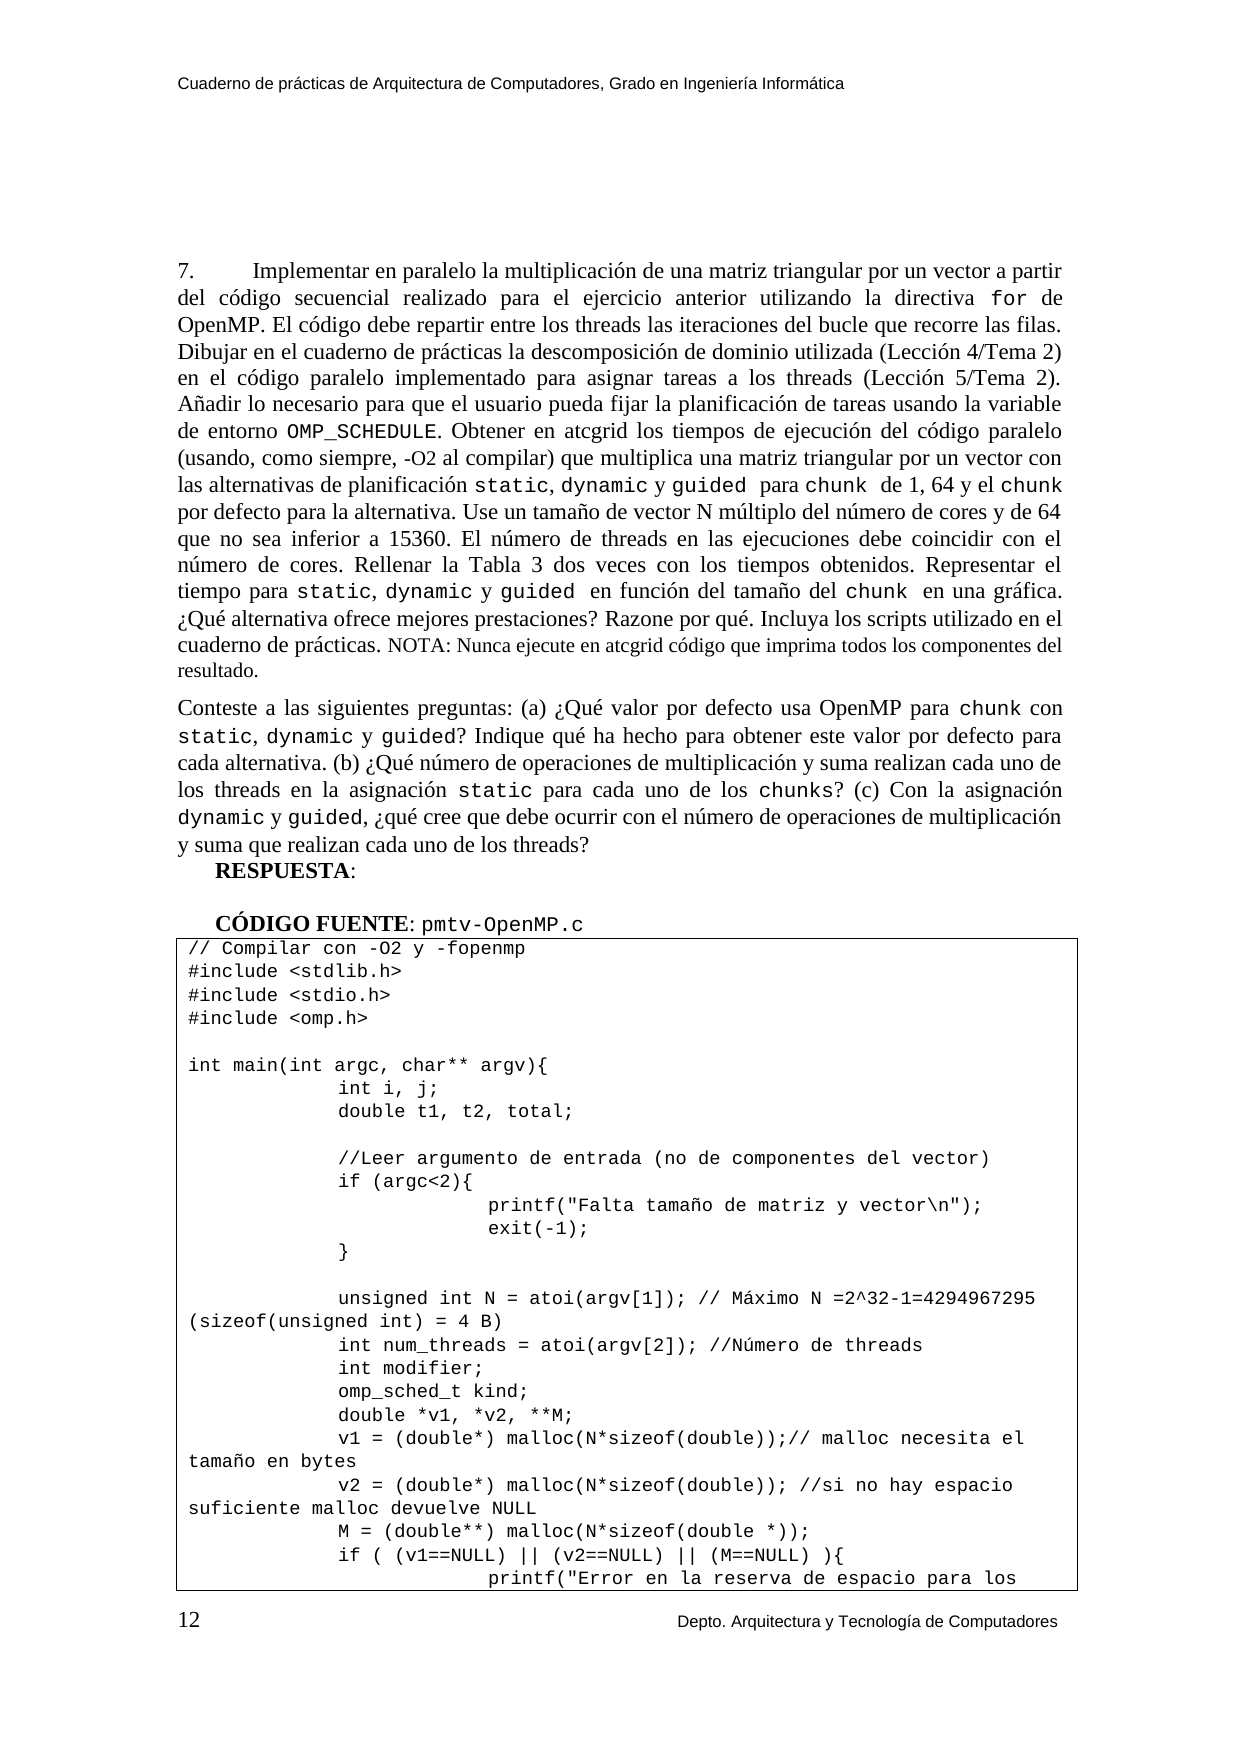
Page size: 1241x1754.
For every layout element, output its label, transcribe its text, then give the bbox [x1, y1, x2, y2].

text CÓDIGO FUENTE: pmtv-OpenMP.c [215, 910, 1063, 938]
table_header // Compilar con -O2 y -fopenmp #include <stdlib.h> #include <stdio.h> #include <omp.h> int main(int argc, char** argv){ int i, j; double t1, t2, total; //Leer argumento de entrada (no de componentes del vector) if (argc<2){ printf("Falta tamaño de matriz y vector\n"); exit(-1); } unsigned int N = atoi(argv[1]); // Máximo N =2^32-1=4294967295 (sizeof(unsigned int) = 4 B) int num_threads = atoi(argv[2]); //Número de threads int modifier; omp_sched_t kind; double *v1, *v2, **M; v1 = (double*) malloc(N*sizeof(double));// malloc necesita el tamaño en bytes v2 = (double*) malloc(N*sizeof(double)); //si no hay espacio suficiente malloc devuelve NULL M = (double**) malloc(N*sizeof(double *)); if ( (v1==NULL) || (v2==NULL) || (M==NULL) ){ printf("Error en la reserva de espacio para los [177, 939, 1077, 1590]
list Conteste a las siguientes preguntas: (a) ¿Qué valor por defecto usa OpenMP para chunk con static, dynamic y guided? Indique qué ha hecho para obtener este valor por defecto para cada alternativa. (b) ¿Qué número de operaciones de multiplicación y suma realizan cada uno de los threads en la asignación static para cada uno de los chunks? (c) Con la asignación dynamic y guided, ¿qué cree que debe ocurrir con el número de operaciones de multiplicación y suma que realizan cada uno de los threads? [177, 694, 1063, 857]
text RESPUESTA: [215, 857, 1063, 884]
list Implementar en paralelo la multiplicación de una matriz triangular por un vector a partir del código secuencial realizado para el ejercicio anterior utilizando la directiva for de OpenMP. El código debe repartir entre los threads las iteraciones del bucle que recorre las filas. Dibujar en el cuaderno de prácticas la descomposición de dominio utilizada (Lección 4/Tema 2) en el código paralelo implementado para asignar tareas a los threads (Lección 5/Tema 2). Añadir lo necesario para que el usuario pueda fijar la planificación de tareas usando la variable de entorno OMP_SCHEDULE. Obtener en atcgrid los tiempos de ejecución del código paralelo (usando, como siempre, -O2 al compilar) que multiplica una matriz triangular por un vector con las alternativas de planificación static, dynamic y guided para chunk de 1, 64 y el chunk por defecto para la alternativa. Use un tamaño de vector N múltiplo del número de cores y de 64 que no sea inferior a 15360. El número de threads en las ejecuciones debe coincidir con el número de cores. Rellenar la Tabla 3 dos veces con los tiempos obtenidos. Representar el tiempo para static, dynamic y guided en función del tamaño del chunk en una gráfica. ¿Qué alternativa ofrece mejores prestaciones? Razone por qué. Incluya los scripts utilizado en el cuaderno de prácticas. NOTA: Nunca ejecute en atcgrid código que imprima todos los componentes del resultado. [177, 257, 1063, 682]
